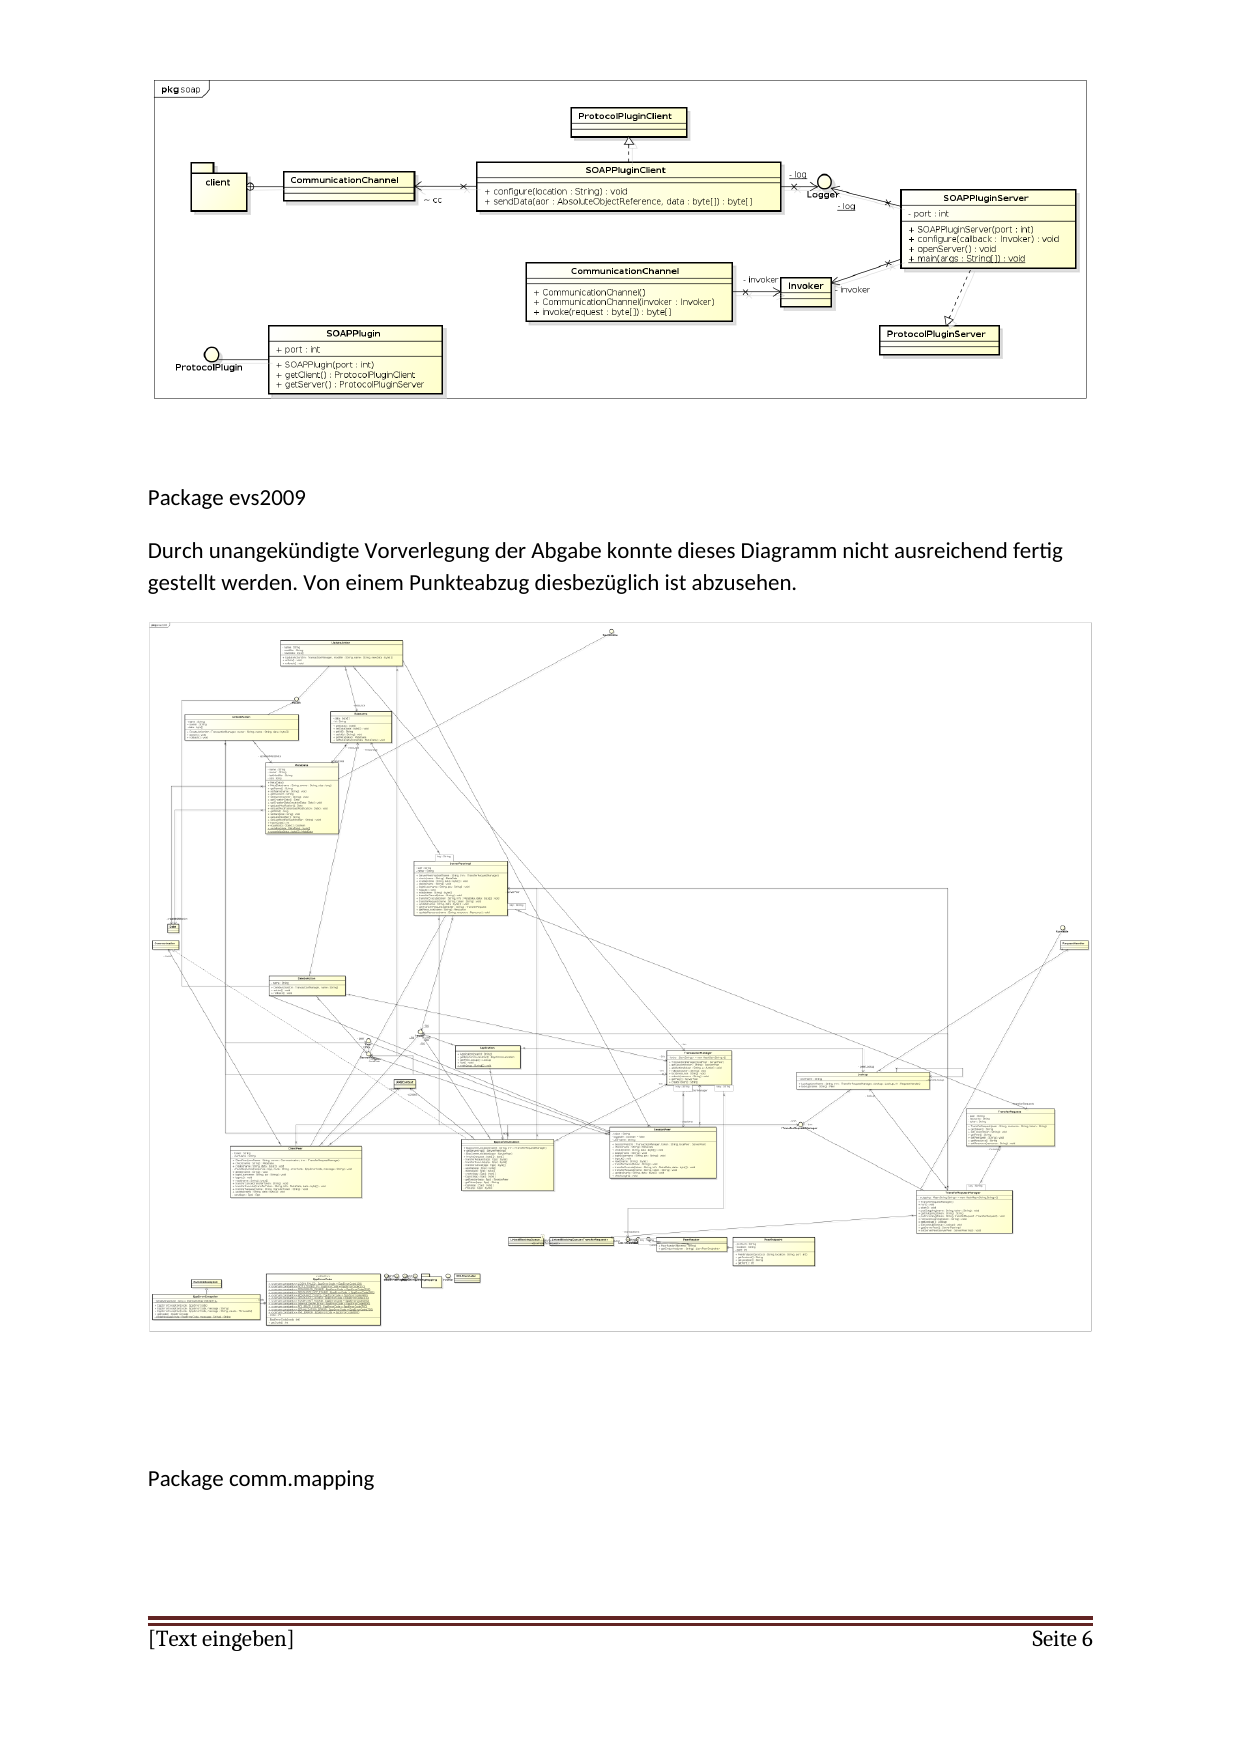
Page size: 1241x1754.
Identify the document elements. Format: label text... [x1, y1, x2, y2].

text Package evs2009 [148, 483, 1093, 511]
text Durch unangekündigte Vorverlegung der Abgabe konnte dieses Diagramm nicht ausreichend fertig gestellt werden. Von einem Punkteabzug diesbezüglich ist abzusehen. [148, 536, 1093, 596]
text Package comm.mapping [148, 1464, 1093, 1492]
